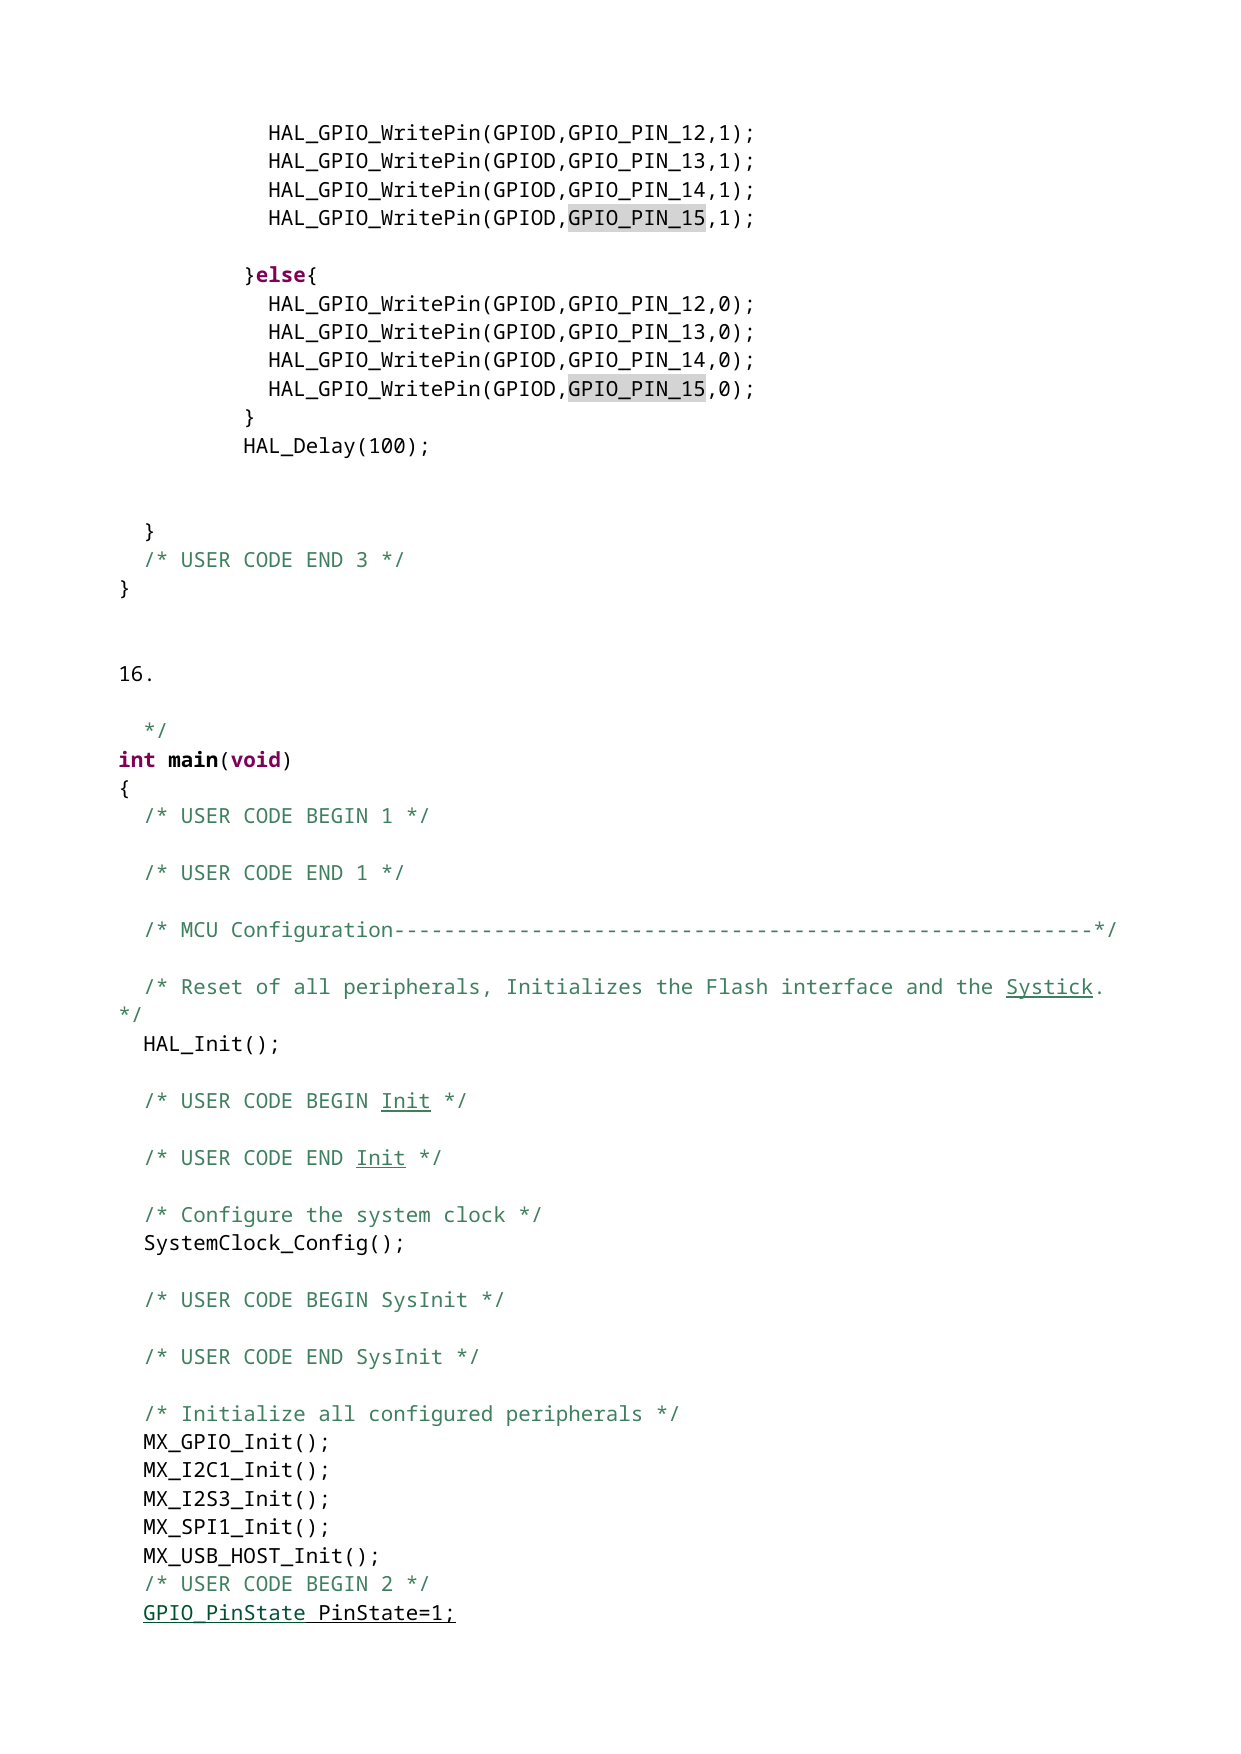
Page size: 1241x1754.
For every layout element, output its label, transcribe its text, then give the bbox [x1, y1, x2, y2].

text /* USER CODE END 3 */ [118, 545, 1122, 573]
text */ [118, 716, 1122, 745]
text }else{ [118, 260, 1122, 289]
text /* USER CODE BEGIN Init */ [118, 1086, 1122, 1114]
text 16. [118, 659, 1122, 687]
text /* Reset of all peripherals, Initializes the Flash interface and the Systick. */ [118, 972, 1122, 1029]
text HAL_Delay(100); [118, 431, 1122, 459]
text MX_SPI1_Init(); [118, 1512, 1122, 1541]
text MX_USB_HOST_Init(); [118, 1541, 1122, 1569]
text /* USER CODE BEGIN 1 */ [118, 802, 1122, 830]
text HAL_Init(); [118, 1029, 1122, 1057]
text /* MCU Configuration--------------------------------------------------------*/ [118, 915, 1122, 944]
text HAL_GPIO_WritePin(GPIOD,GPIO_PIN_12,0); [118, 289, 1122, 317]
text MX_GPIO_Init(); [118, 1427, 1122, 1456]
text /* USER CODE BEGIN SysInit */ [118, 1285, 1122, 1313]
text SystemClock_Config(); [118, 1228, 1122, 1257]
text /* USER CODE BEGIN 2 */ [118, 1569, 1122, 1598]
text /* Configure the system clock */ [118, 1200, 1122, 1228]
text } [118, 402, 1122, 431]
text HAL_GPIO_WritePin(GPIOD,GPIO_PIN_13,0); [118, 317, 1122, 346]
text /* Initialize all configured peripherals */ [118, 1399, 1122, 1427]
text GPIO_PinState PinState=1; [118, 1598, 1122, 1626]
text MX_I2C1_Init(); [118, 1456, 1122, 1484]
text HAL_GPIO_WritePin(GPIOD,GPIO_PIN_13,1); [118, 147, 1122, 175]
text /* USER CODE END SysInit */ [118, 1342, 1122, 1370]
text /* USER CODE END 1 */ [118, 858, 1122, 887]
text HAL_GPIO_WritePin(GPIOD,GPIO_PIN_14,0); [118, 346, 1122, 374]
text HAL_GPIO_WritePin(GPIOD,GPIO_PIN_15,1); [118, 203, 1122, 232]
text HAL_GPIO_WritePin(GPIOD,GPIO_PIN_15,0); [118, 374, 1122, 402]
text { [118, 773, 1122, 802]
text int main(void) [118, 745, 1122, 773]
text HAL_GPIO_WritePin(GPIOD,GPIO_PIN_12,1); [118, 118, 1122, 147]
text } [118, 573, 1122, 602]
text HAL_GPIO_WritePin(GPIOD,GPIO_PIN_14,1); [118, 175, 1122, 203]
text } [118, 516, 1122, 545]
text /* USER CODE END Init */ [118, 1143, 1122, 1171]
text MX_I2S3_Init(); [118, 1484, 1122, 1512]
